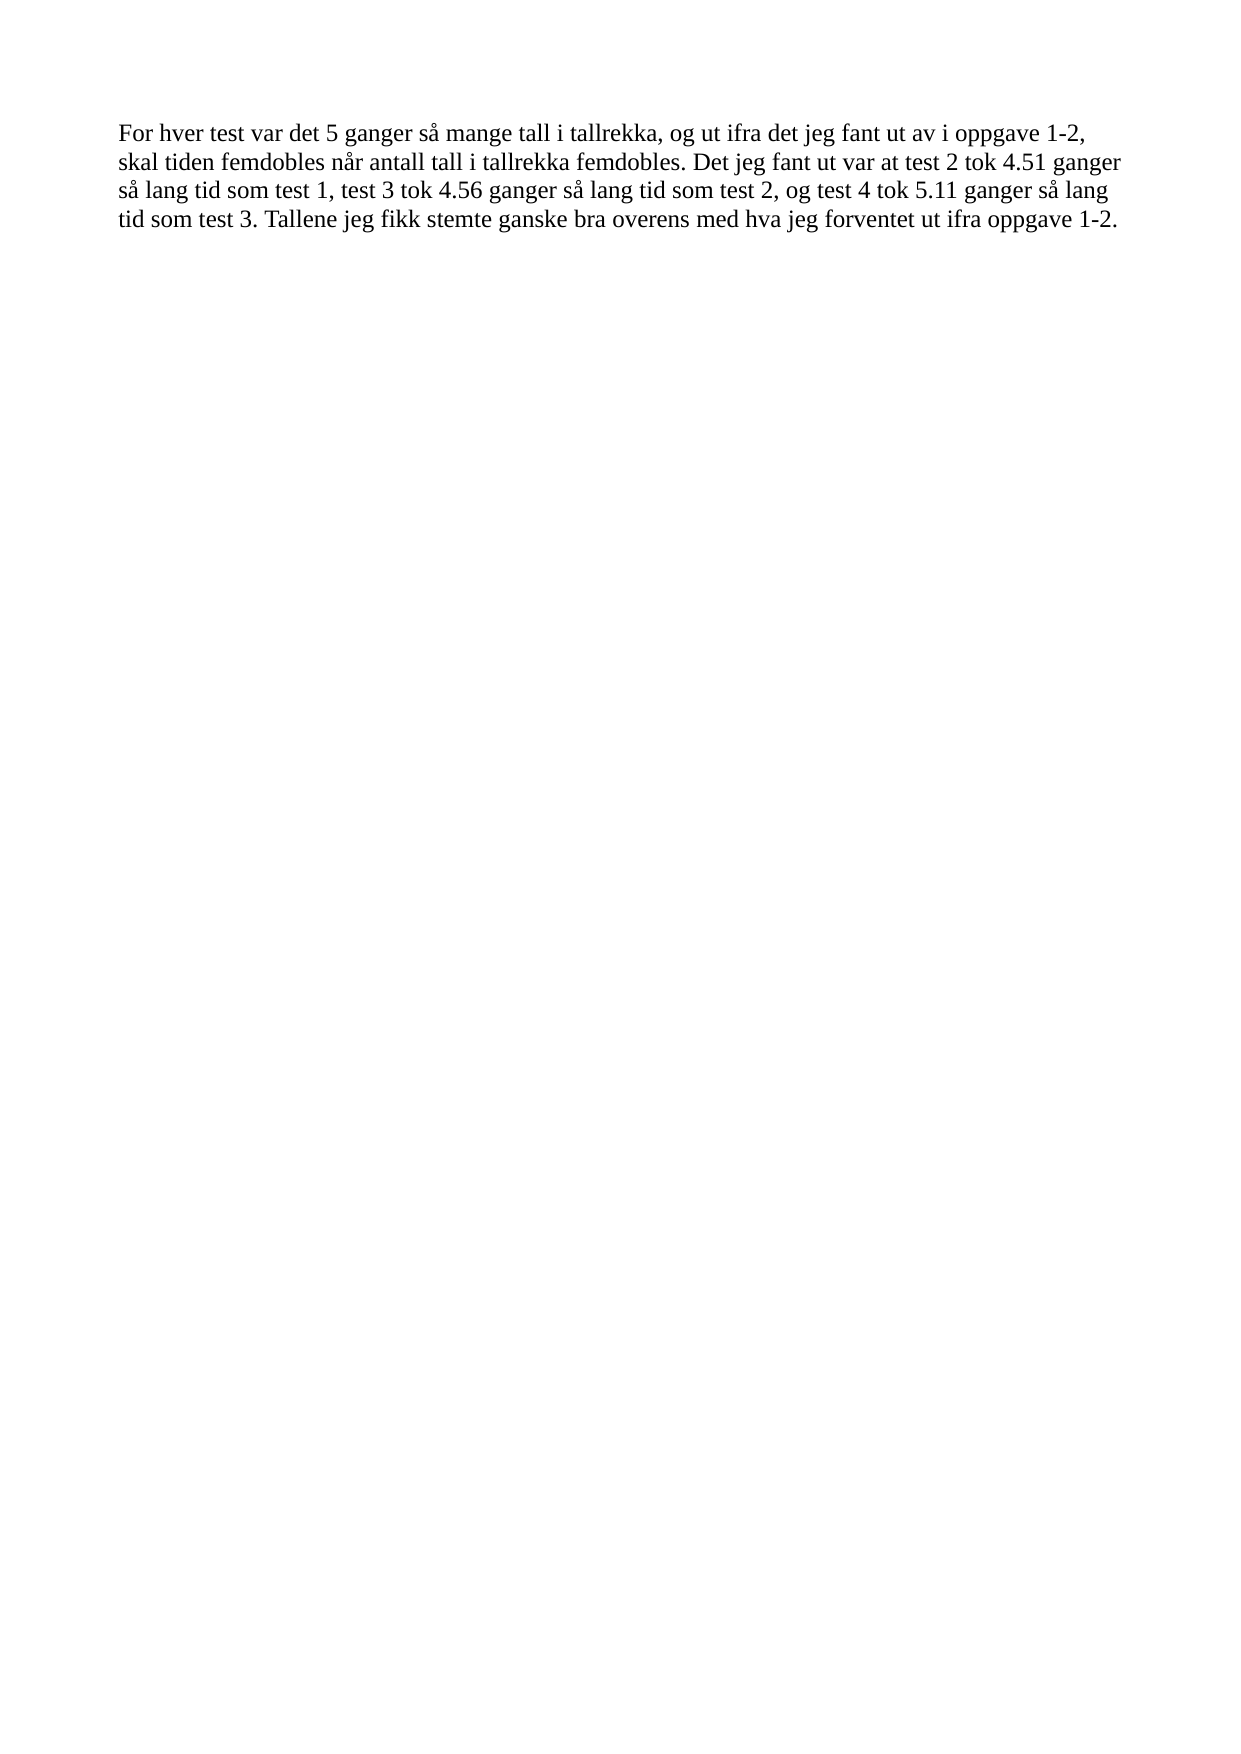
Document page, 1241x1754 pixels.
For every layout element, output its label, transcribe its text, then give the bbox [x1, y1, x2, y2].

text For hver test var det 5 ganger så mange tall i tallrekka, og ut ifra det jeg fant ut av i oppgave 1-2, skal tiden femdobles når antall tall i tallrekka femdobles. Det jeg fant ut var at test 2 tok 4.51 ganger så lang tid som test 1, test 3 tok 4.56 ganger så lang tid som test 2, og test 4 tok 5.11 ganger så lang tid som test 3. Tallene jeg fikk stemte ganske bra overens med hva jeg forventet ut ifra oppgave 1-2. [118, 118, 1122, 233]
